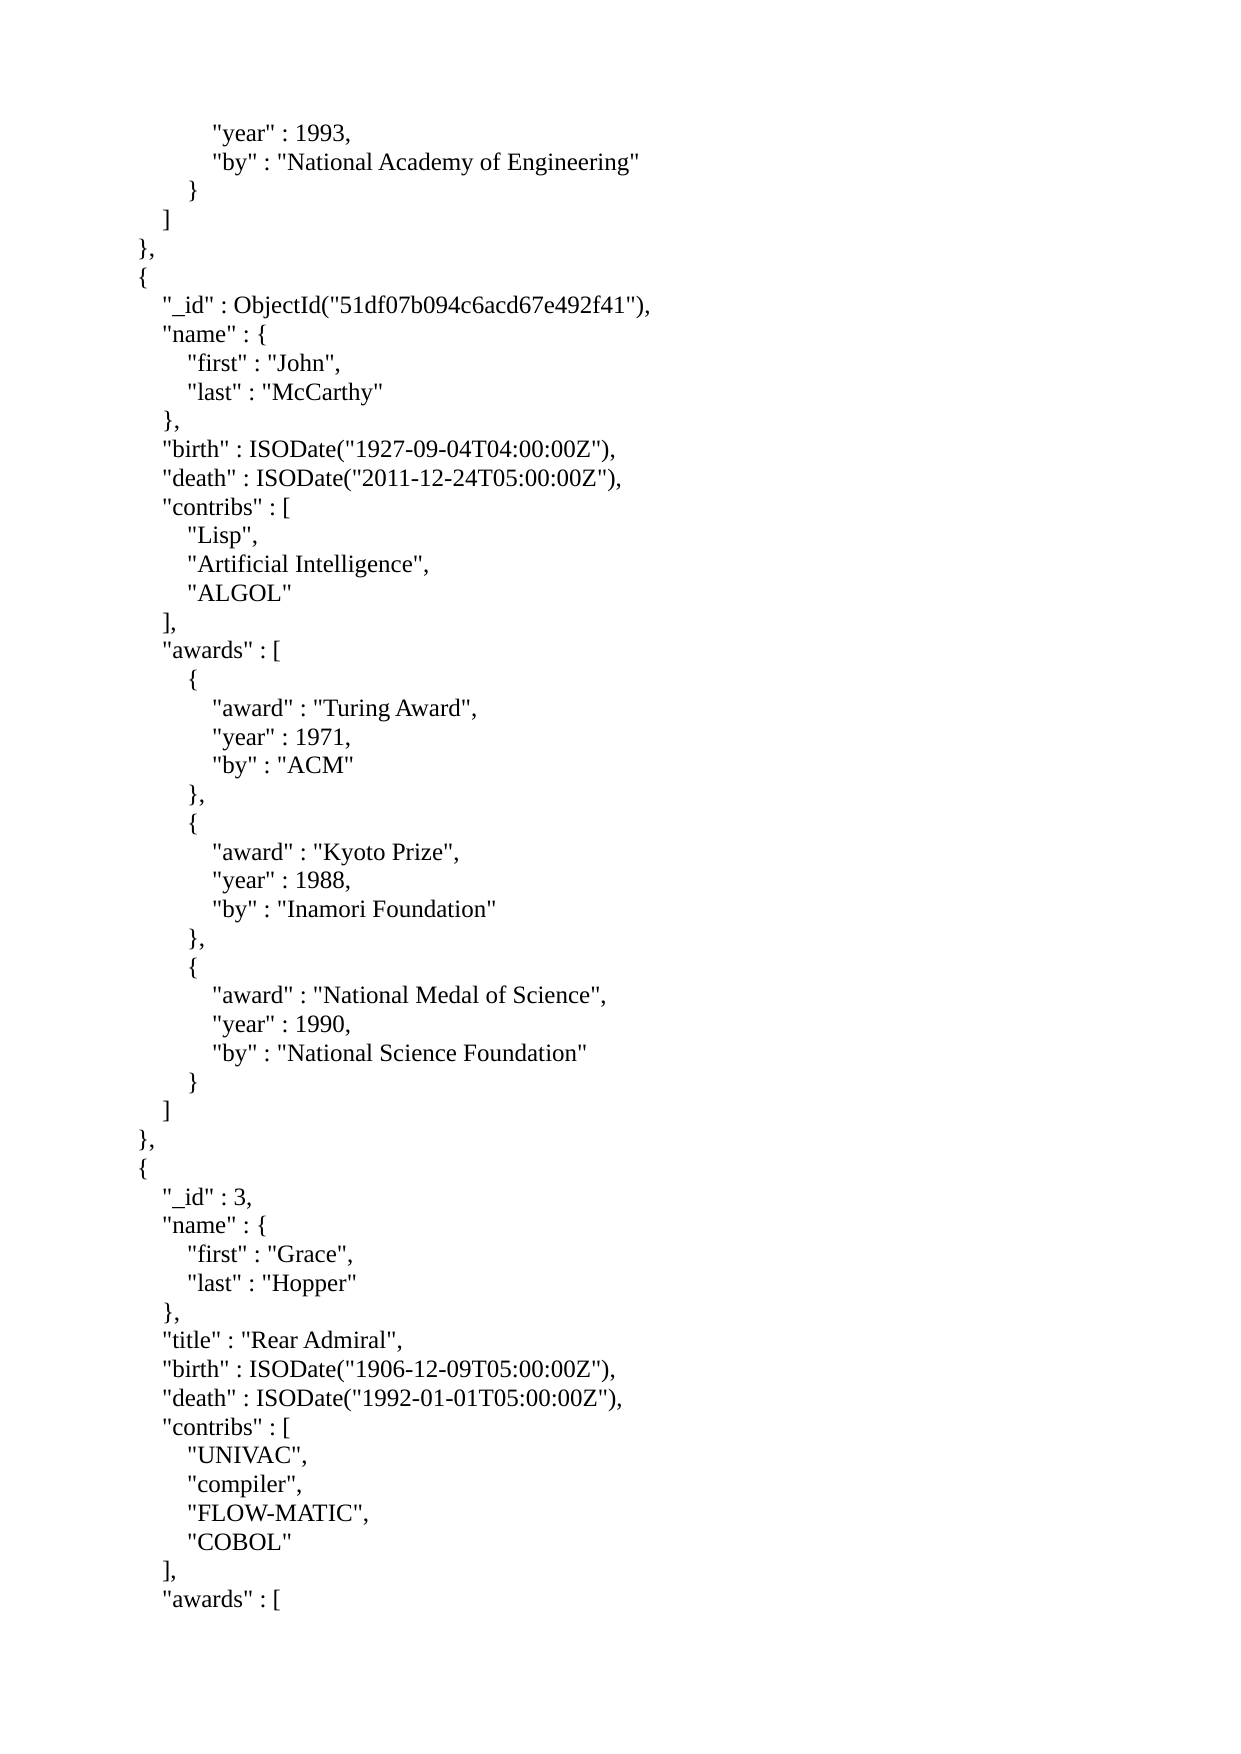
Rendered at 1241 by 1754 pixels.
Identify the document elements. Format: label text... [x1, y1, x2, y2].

text "award" : "Turing Award", [118, 693, 1122, 722]
text "awards" : [ [118, 1584, 1122, 1613]
text "by" : "Inamori Foundation" [118, 894, 1122, 923]
text "year" : 1971, [118, 722, 1122, 751]
text ] [118, 1096, 1122, 1124]
text { [118, 808, 1122, 837]
text "last" : "McCarthy" [118, 377, 1122, 406]
text ], [118, 607, 1122, 636]
text "title" : "Rear Admiral", [118, 1326, 1122, 1354]
text } [118, 176, 1122, 204]
text }, [118, 406, 1122, 434]
text "UNIVAC", [118, 1441, 1122, 1469]
text ] [118, 204, 1122, 233]
text "by" : "National Academy of Engineering" [118, 147, 1122, 176]
text { [118, 664, 1122, 693]
text "contribs" : [ [118, 492, 1122, 521]
text "by" : "National Science Foundation" [118, 1038, 1122, 1067]
text "by" : "ACM" [118, 751, 1122, 779]
text } [118, 1067, 1122, 1096]
text "FLOW-MATIC", [118, 1498, 1122, 1527]
text "death" : ISODate("1992-01-01T05:00:00Z"), [118, 1383, 1122, 1412]
text "COBOL" [118, 1527, 1122, 1556]
text "death" : ISODate("2011-12-24T05:00:00Z"), [118, 463, 1122, 492]
text "birth" : ISODate("1906-12-09T05:00:00Z"), [118, 1354, 1122, 1383]
text }, [118, 1124, 1122, 1153]
text "award" : "Kyoto Prize", [118, 837, 1122, 866]
text "awards" : [ [118, 636, 1122, 664]
text }, [118, 233, 1122, 262]
text "ALGOL" [118, 578, 1122, 607]
text "name" : { [118, 1211, 1122, 1239]
text "last" : "Hopper" [118, 1268, 1122, 1297]
text "first" : "Grace", [118, 1239, 1122, 1268]
text }, [118, 923, 1122, 952]
text "first" : "John", [118, 348, 1122, 377]
text "name" : { [118, 319, 1122, 348]
text { [118, 952, 1122, 981]
text "year" : 1990, [118, 1009, 1122, 1038]
text "year" : 1993, [118, 118, 1122, 147]
text "award" : "National Medal of Science", [118, 981, 1122, 1009]
text "birth" : ISODate("1927-09-04T04:00:00Z"), [118, 434, 1122, 463]
text "compiler", [118, 1469, 1122, 1498]
text { [118, 1153, 1122, 1182]
text "_id" : 3, [118, 1182, 1122, 1211]
text }, [118, 1297, 1122, 1326]
text "Lisp", [118, 521, 1122, 549]
text "year" : 1988, [118, 866, 1122, 894]
text ], [118, 1556, 1122, 1584]
text }, [118, 779, 1122, 808]
text { [118, 262, 1122, 291]
text "Artificial Intelligence", [118, 549, 1122, 578]
text "contribs" : [ [118, 1412, 1122, 1441]
text "_id" : ObjectId("51df07b094c6acd67e492f41"), [118, 291, 1122, 319]
